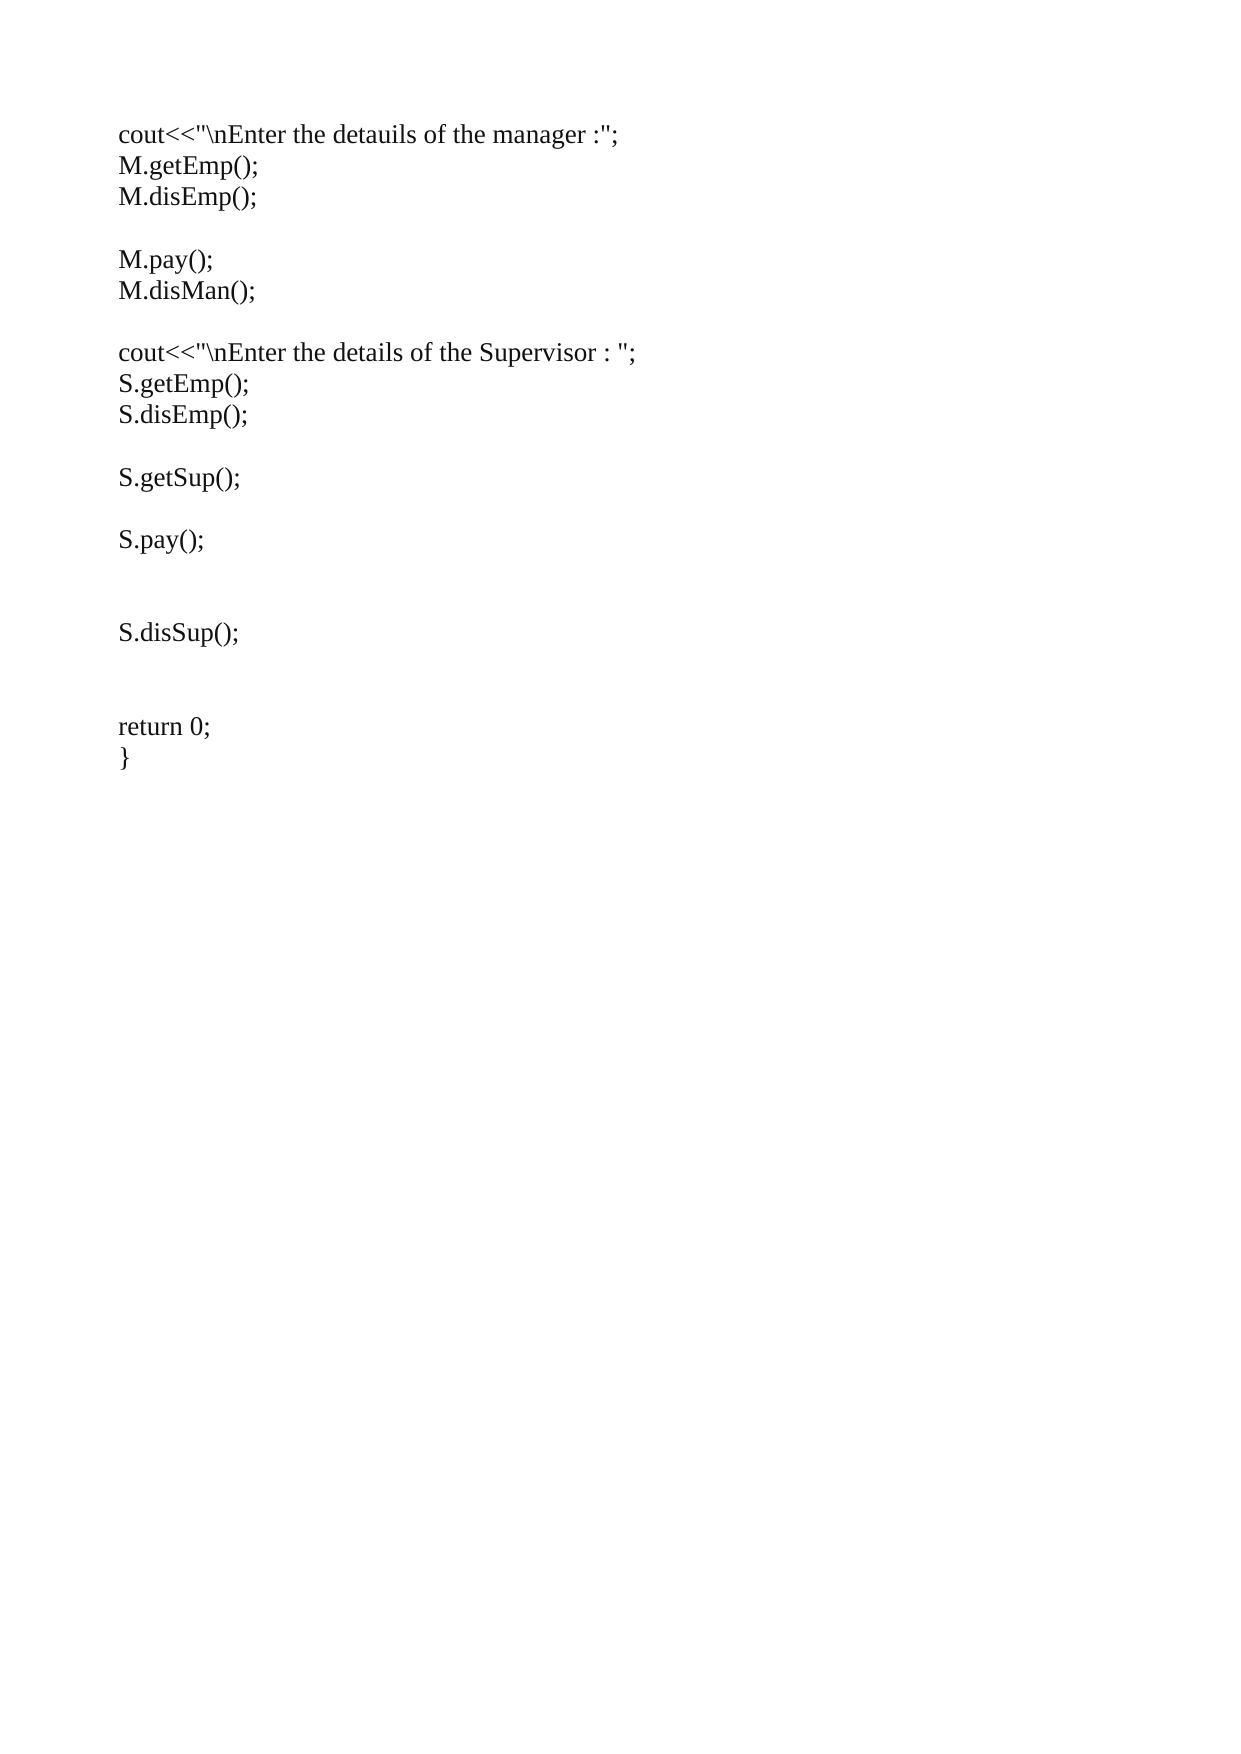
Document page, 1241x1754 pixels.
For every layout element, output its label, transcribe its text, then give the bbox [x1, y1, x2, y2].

text S.disSup(); [118, 616, 1122, 648]
text } [118, 741, 1122, 772]
text M.pay(); [118, 243, 1122, 274]
text S.getSup(); [118, 461, 1122, 492]
text S.getEmp(); [118, 367, 1122, 398]
text cout<<"\nEnter the detauils of the manager :"; [118, 118, 1122, 149]
text M.disMan(); [118, 274, 1122, 305]
text cout<<"\nEnter the details of the Supervisor : "; [118, 336, 1122, 367]
text S.pay(); [118, 523, 1122, 554]
text return 0; [118, 710, 1122, 741]
text M.disEmp(); [118, 180, 1122, 212]
text S.disEmp(); [118, 398, 1122, 429]
text M.getEmp(); [118, 149, 1122, 180]
